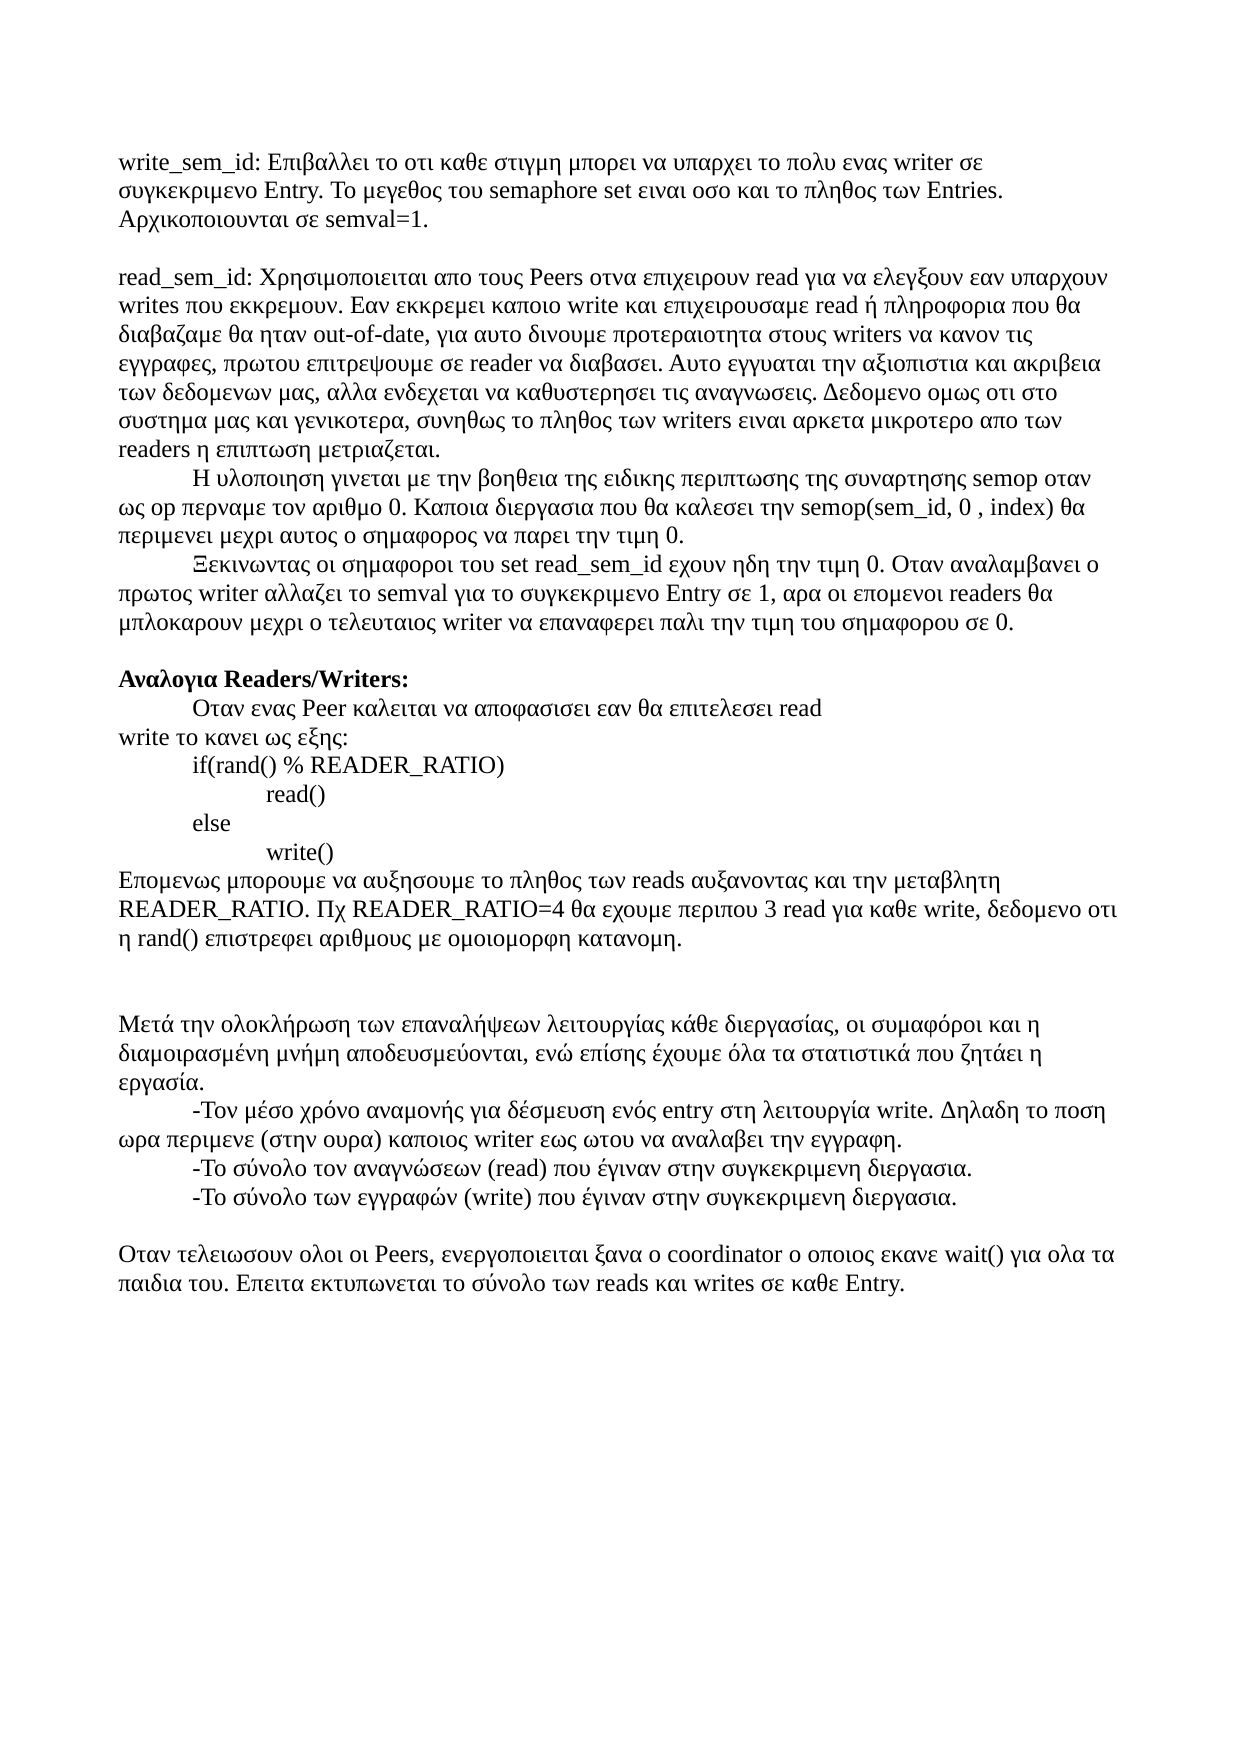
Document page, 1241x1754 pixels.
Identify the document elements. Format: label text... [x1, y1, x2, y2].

text Επομενως μπορουμε να αυξησουμε το πληθος των reads αυξανοντας και την μεταβλητη READER_RATIO. Πχ READER_RATIO=4 θα εχουμε περιπου 3 read για καθε write, δεδομενο οτι η rand() επιστρεφει αριθμους με ομοιομορφη κατανομη. [118, 866, 1122, 952]
text else [118, 808, 1122, 837]
text Ξεκινωντας οι σημαφοροι του set read_sem_id εχουν ηδη την τιμη 0. Οταν αναλαμβανει ο πρωτος writer αλλαζει το semval για το συγκεκριμενο Entry σε 1, αρα οι επομενοι readers θα μπλοκαρουν μεχρι ο τελευταιος writer να επαναφερει παλι την τιμη του σημαφορου σε 0. [118, 549, 1122, 636]
text -Τον μέσο χρόνο αναμονής για δέσμευση ενός entry στη λειτουργία write. Δηλαδη το ποση ωρα περιμενε (στην ουρα) καποιος writer εως ωτου να αναλαβει την εγγραφη. [118, 1096, 1122, 1153]
text Μετά την ολοκλήρωση των επαναλήψεων λειτουργίας κάθε διεργασίας, οι συμαφόροι και η διαμοιρασμένη μνήμη αποδευσμεύονται, ενώ επίσης έχουμε όλα τα στατιστικά που ζητάει η εργασία. [118, 1009, 1122, 1096]
text -Το σύνολο των εγγραφών (write) που έγιναν στην συγκεκριμενη διεργασια. [118, 1182, 1122, 1211]
text Οταν ενας Peer καλειται να αποφασισει εαν θα επιτελεσει read [118, 693, 1122, 722]
text Αναλογια Readers/Writers: [118, 664, 1122, 693]
text read() [118, 779, 1122, 808]
text Η υλοποιηση γινεται με την βοηθεια της ειδικης περιπτωσης της συναρτησης semop οταν ως op περναμε τον αριθμο 0. Καποια διεργασια που θα καλεσει την semop(sem_id, 0 , index) θα περιμενει μεχρι αυτος ο σημαφορος να παρει την τιμη 0. [118, 463, 1122, 549]
text -Το σύνολο τον αναγνώσεων (read) που έγιναν στην συγκεκριμενη διεργασια. [118, 1153, 1122, 1182]
text Οταν τελειωσουν ολοι οι Peers, ενεργοποιειται ξανα ο coordinator ο οποιος εκανε wait() για ολα τα παιδια του. Επειτα εκτυπωνεται το σύνολο των reads και writes σε καθε Entry. [118, 1239, 1122, 1297]
text read_sem_id: Χρησιμοποιειται απο τους Peers οτνα επιχειρουν read για να ελεγξουν εαν υπαρχουν writes που εκκρεμουν. Εαν εκκρεμει καποιο write και επιχειρουσαμε read ή πληροφορια που θα διαβαζαμε θα ηταν out-of-date, για αυτο δινουμε προτεραιοτητα στους writers να κανον τις εγγραφες, πρωτου επιτρεψουμε σε reader να διαβασει. Αυτο εγγυαται την αξιοπιστια και ακριβεια των δεδομενων μας, αλλα ενδεχεται να καθυστερησει τις αναγνωσεις. Δεδομενο ομως οτι στο συστημα μας και γενικοτερα, συνηθως το πληθος των writers ειναι αρκετα μικροτερο απο των readers η επιπτωση μετριαζεται. [118, 262, 1122, 463]
text write() [118, 837, 1122, 866]
text write_sem_id: Επιβαλλει το οτι καθε στιγμη μπορει να υπαρχει το πολυ ενας writer σε συγκεκριμενο Entry. Το μεγεθος του semaphore set ειναι οσο και το πληθος των Entries. Αρχικοποιουνται σε semval=1. [118, 147, 1122, 233]
text if(rand() % READER_RATIO) [118, 751, 1122, 779]
text write το κανει ως εξης: [118, 722, 1122, 751]
